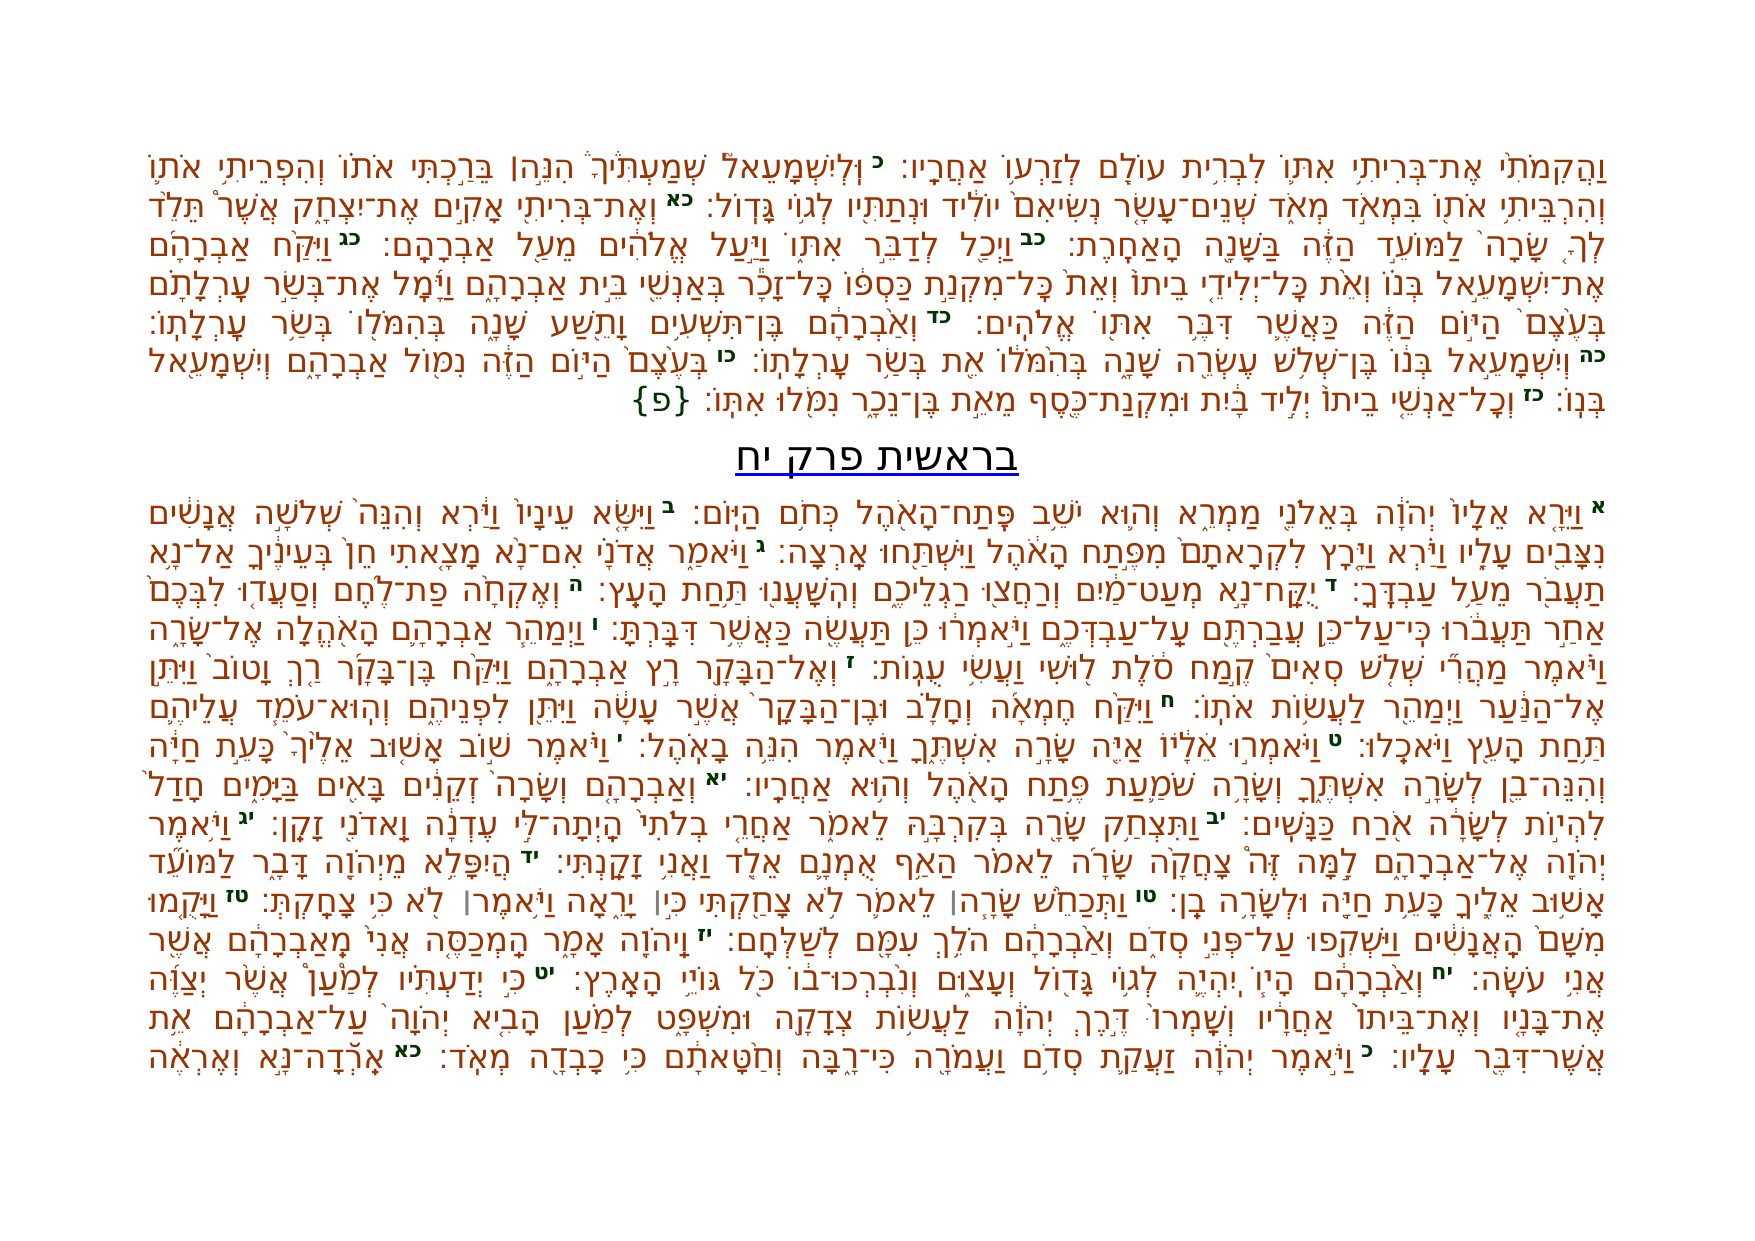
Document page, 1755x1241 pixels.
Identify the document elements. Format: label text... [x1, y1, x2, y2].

text וַהֲקִמֹתִ֨י אֶת־בְּרִיתִ֥י אִתּ֛וֹ לִבְרִ֥ית עוֹלָ֖ם לְזַרְע֥וֹ אַחֲרָֽיו׃ כ וּֽלְיִשְׁמָעֵאל֮ שְׁמַעְתִּ֒יךָ֒ הִנֵּ֣ה׀ בֵּרַ֣כְתִּי אֹת֗וֹ וְהִפְרֵיתִ֥י אֹת֛וֹ וְהִרְבֵּיתִ֥י אֹת֖וֹ בִּמְאֹ֣ד מְאֹ֑ד שְׁנֵים־עָשָׂ֤ר נְשִׂיאִם֙ יוֹלִ֔יד וּנְתַתִּ֖יו לְג֥וֹי גָּדֽוֹל׃ כא וְאֶת־בְּרִיתִ֖י אָקִ֣ים אֶת־יִצְחָ֑ק אֲשֶׁר֩ תֵּלֵ֨ד לְךָ֤ שָׂרָה֙ לַמּוֹעֵ֣ד הַזֶּ֔ה בַּשָּׁנָ֖ה הָאַחֶֽרֶת׃ כב וַיְכַ֖ל לְדַבֵּ֣ר אִתּ֑וֹ וַיַּ֣עַל אֱלֹהִ֔ים מֵעַ֖ל אַבְרָהָֽם׃ כג וַיִּקַּ֨ח אַבְרָהָ֜ם אֶת־יִשְׁמָעֵ֣אל בְּנ֗וֹ וְאֵ֨ת כׇּל־יְלִידֵ֤י בֵיתוֹ֙ וְאֵת֙ כׇּל־מִקְנַ֣ת כַּסְפּ֔וֹ כׇּל־זָכָ֕ר בְּאַנְשֵׁ֖י בֵּ֣ית אַבְרָהָ֑ם וַיָּ֜מׇל אֶת־בְּשַׂ֣ר עׇרְלָתָ֗ם בְּעֶ֙צֶם֙ הַיּ֣וֹם הַזֶּ֔ה כַּאֲשֶׁ֛ר דִּבֶּ֥ר אִתּ֖וֹ אֱלֹהִֽים׃ כד וְאַ֨בְרָהָ֔ם בֶּן־תִּשְׁעִ֥ים וָתֵ֖שַׁע שָׁנָ֑ה בְּהִמֹּל֖וֹ בְּשַׂ֥ר עׇרְלָתֽוֹ׃ כה וְיִשְׁמָעֵ֣אל בְּנ֔וֹ בֶּן־שְׁלֹ֥שׁ עֶשְׂרֵ֖ה שָׁנָ֑ה בְּהִ֨מֹּל֔וֹ אֵ֖ת בְּשַׂ֥ר עׇרְלָתֽוֹ׃ כו בְּעֶ֙צֶם֙ הַיּ֣וֹם הַזֶּ֔ה נִמּ֖וֹל אַבְרָהָ֑ם וְיִשְׁמָעֵ֖אל בְּנֽוֹ׃ כז וְכׇל־אַנְשֵׁ֤י בֵיתוֹ֙ יְלִ֣יד בָּ֔יִת וּמִקְנַת־כֶּ֖סֶף מֵאֵ֣ת בֶּן־נֵכָ֑ר נִמֹּ֖לוּ אִתּֽוֹ׃ {פ} [148, 148, 1606, 420]
text א וַיֵּרָ֤א אֵלָיו֙ יְהֹוָ֔ה בְּאֵלֹנֵ֖י מַמְרֵ֑א וְה֛וּא יֹשֵׁ֥ב פֶּֽתַח־הָאֹ֖הֶל כְּחֹ֥ם הַיּֽוֹם׃ ב וַיִּשָּׂ֤א עֵינָיו֙ וַיַּ֔רְא וְהִנֵּה֙ שְׁלֹשָׁ֣ה אֲנָשִׁ֔ים נִצָּבִ֖ים עָלָ֑יו וַיַּ֗רְא וַיָּ֤רׇץ לִקְרָאתָם֙ מִפֶּ֣תַח הָאֹ֔הֶל וַיִּשְׁתַּ֖חוּ אָֽרְצָה׃ ג וַיֹּאמַ֑ר אֲדֹנָ֗י אִם־נָ֨א מָצָ֤אתִי חֵן֙ בְּעֵינֶ֔יךָ אַל־נָ֥א תַעֲבֹ֖ר מֵעַ֥ל עַבְדֶּֽךָ׃ ד יֻקַּֽח־נָ֣א מְעַט־מַ֔יִם וְרַחֲצ֖וּ רַגְלֵיכֶ֑ם וְהִֽשָּׁעֲנ֖וּ תַּ֥חַת הָעֵֽץ׃ ה וְאֶקְחָ֨ה פַת־לֶ֜חֶם וְסַעֲד֤וּ לִבְּכֶם֙ אַחַ֣ר תַּעֲבֹ֔רוּ כִּֽי־עַל־כֵּ֥ן עֲבַרְתֶּ֖ם עַֽל־עַבְדְּכֶ֑ם וַיֹּ֣אמְר֔וּ כֵּ֥ן תַּעֲשֶׂ֖ה כַּאֲשֶׁ֥ר דִּבַּֽרְתָּ׃ ו וַיְמַהֵ֧ר אַבְרָהָ֛ם הָאֹ֖הֱלָה אֶל־שָׂרָ֑ה וַיֹּ֗אמֶר מַהֲרִ֞י שְׁלֹ֤שׁ סְאִים֙ קֶ֣מַח סֹ֔לֶת ל֖וּשִׁי וַעֲשִׂ֥י עֻגֽוֹת׃ ז וְאֶל־הַבָּקָ֖ר רָ֣ץ אַבְרָהָ֑ם וַיִּקַּ֨ח בֶּן־בָּקָ֜ר רַ֤ךְ וָטוֹב֙ וַיִּתֵּ֣ן אֶל־הַנַּ֔עַר וַיְמַהֵ֖ר לַעֲשׂ֥וֹת אֹתֽוֹ׃ ח וַיִּקַּ֨ח חֶמְאָ֜ה וְחָלָ֗ב וּבֶן־הַבָּקָר֙ אֲשֶׁ֣ר עָשָׂ֔ה וַיִּתֵּ֖ן לִפְנֵיהֶ֑ם וְהֽוּא־עֹמֵ֧ד עֲלֵיהֶ֛ם תַּ֥חַת הָעֵ֖ץ וַיֹּאכֵֽלוּ׃ ט וַיֹּאמְר֣וּ אֵׄלָ֔יׄוׄ אַיֵּ֖ה שָׂרָ֣ה אִשְׁתֶּ֑ךָ וַיֹּ֖אמֶר הִנֵּ֥ה בָאֹֽהֶל׃ י וַיֹּ֗אמֶר שׁ֣וֹב אָשׁ֤וּב אֵלֶ֙יךָ֙ כָּעֵ֣ת חַיָּ֔ה וְהִנֵּה־בֵ֖ן לְשָׂרָ֣ה אִשְׁתֶּ֑ךָ וְשָׂרָ֥ה שֹׁמַ֛עַת פֶּ֥תַח הָאֹ֖הֶל וְה֥וּא אַחֲרָֽיו׃ יא וְאַבְרָהָ֤ם וְשָׂרָה֙ זְקֵנִ֔ים בָּאִ֖ים בַּיָּמִ֑ים חָדַל֙ לִהְי֣וֹת לְשָׂרָ֔ה אֹ֖רַח כַּנָּשִֽׁים׃ יב וַתִּצְחַ֥ק שָׂרָ֖ה בְּקִרְבָּ֣הּ לֵאמֹ֑ר אַחֲרֵ֤י בְלֹתִי֙ הָֽיְתָה־לִּ֣י עֶדְנָ֔ה וַֽאדֹנִ֖י זָקֵֽן׃ יג וַיֹּ֥אמֶר יְהֹוָ֖ה אֶל־אַבְרָהָ֑ם לָ֣מָּה זֶּה֩ צָחֲקָ֨ה שָׂרָ֜ה לֵאמֹ֗ר הַאַ֥ף אֻמְנָ֛ם אֵלֵ֖ד וַאֲנִ֥י זָקַֽנְתִּי׃ יד הֲיִפָּלֵ֥א מֵיְהֹוָ֖ה דָּבָ֑ר לַמּוֹעֵ֞ד אָשׁ֥וּב אֵלֶ֛יךָ כָּעֵ֥ת חַיָּ֖ה וּלְשָׂרָ֥ה בֵֽן׃ טו וַתְּכַחֵ֨שׁ שָׂרָ֧ה׀ לֵאמֹ֛ר לֹ֥א צָחַ֖קְתִּי כִּ֣י׀ יָרֵ֑אָה וַיֹּ֥אמֶר׀ לֹ֖א כִּ֥י צָחָֽקְתְּ׃ טז וַיָּקֻ֤מוּ מִשָּׁם֙ הָֽאֲנָשִׁ֔ים וַיַּשְׁקִ֖פוּ עַל־פְּנֵ֣י סְדֹ֑ם וְאַ֨בְרָהָ֔ם הֹלֵ֥ךְ עִמָּ֖ם לְשַׁלְּחָֽם׃ יז וַֽיהֹוָ֖ה אָמָ֑ר הַֽמְכַסֶּ֤ה אֲנִי֙ מֵֽאַבְרָהָ֔ם אֲשֶׁ֖ר אֲנִ֥י עֹשֶֽׂה׃ יח וְאַ֨בְרָהָ֔ם הָי֧וֹ יִֽהְיֶ֛ה לְג֥וֹי גָּד֖וֹל וְעָצ֑וּם וְנִ֨בְרְכוּ־ב֔וֹ כֹּ֖ל גּוֹיֵ֥י הָאָֽרֶץ׃ יט כִּ֣י יְדַעְתִּ֗יו לְמַ֩עַן֩ אֲשֶׁ֨ר יְצַוֶּ֜ה אֶת־בָּנָ֤יו וְאֶת־בֵּיתוֹ֙ אַחֲרָ֔יו וְשָֽׁמְרוּ֙ דֶּ֣רֶךְ יְהֹוָ֔ה לַעֲשׂ֥וֹת צְדָקָ֖ה וּמִשְׁפָּ֑ט לְמַ֗עַן הָבִ֤יא יְהֹוָה֙ עַל־אַבְרָהָ֔ם אֵ֥ת אֲשֶׁר־דִּבֶּ֖ר עָלָֽיו׃ כ וַיֹּ֣אמֶר יְהֹוָ֔ה זַעֲקַ֛ת סְדֹ֥ם וַעֲמֹרָ֖ה כִּי־רָ֑בָּה וְחַ֨טָּאתָ֔ם כִּ֥י כָבְדָ֖ה מְאֹֽד׃ כא אֵֽרְﬞדָה־נָּ֣א וְאֶרְאֶ֔ה [148, 493, 1606, 1076]
text בראשית פרק יח [148, 432, 1606, 481]
